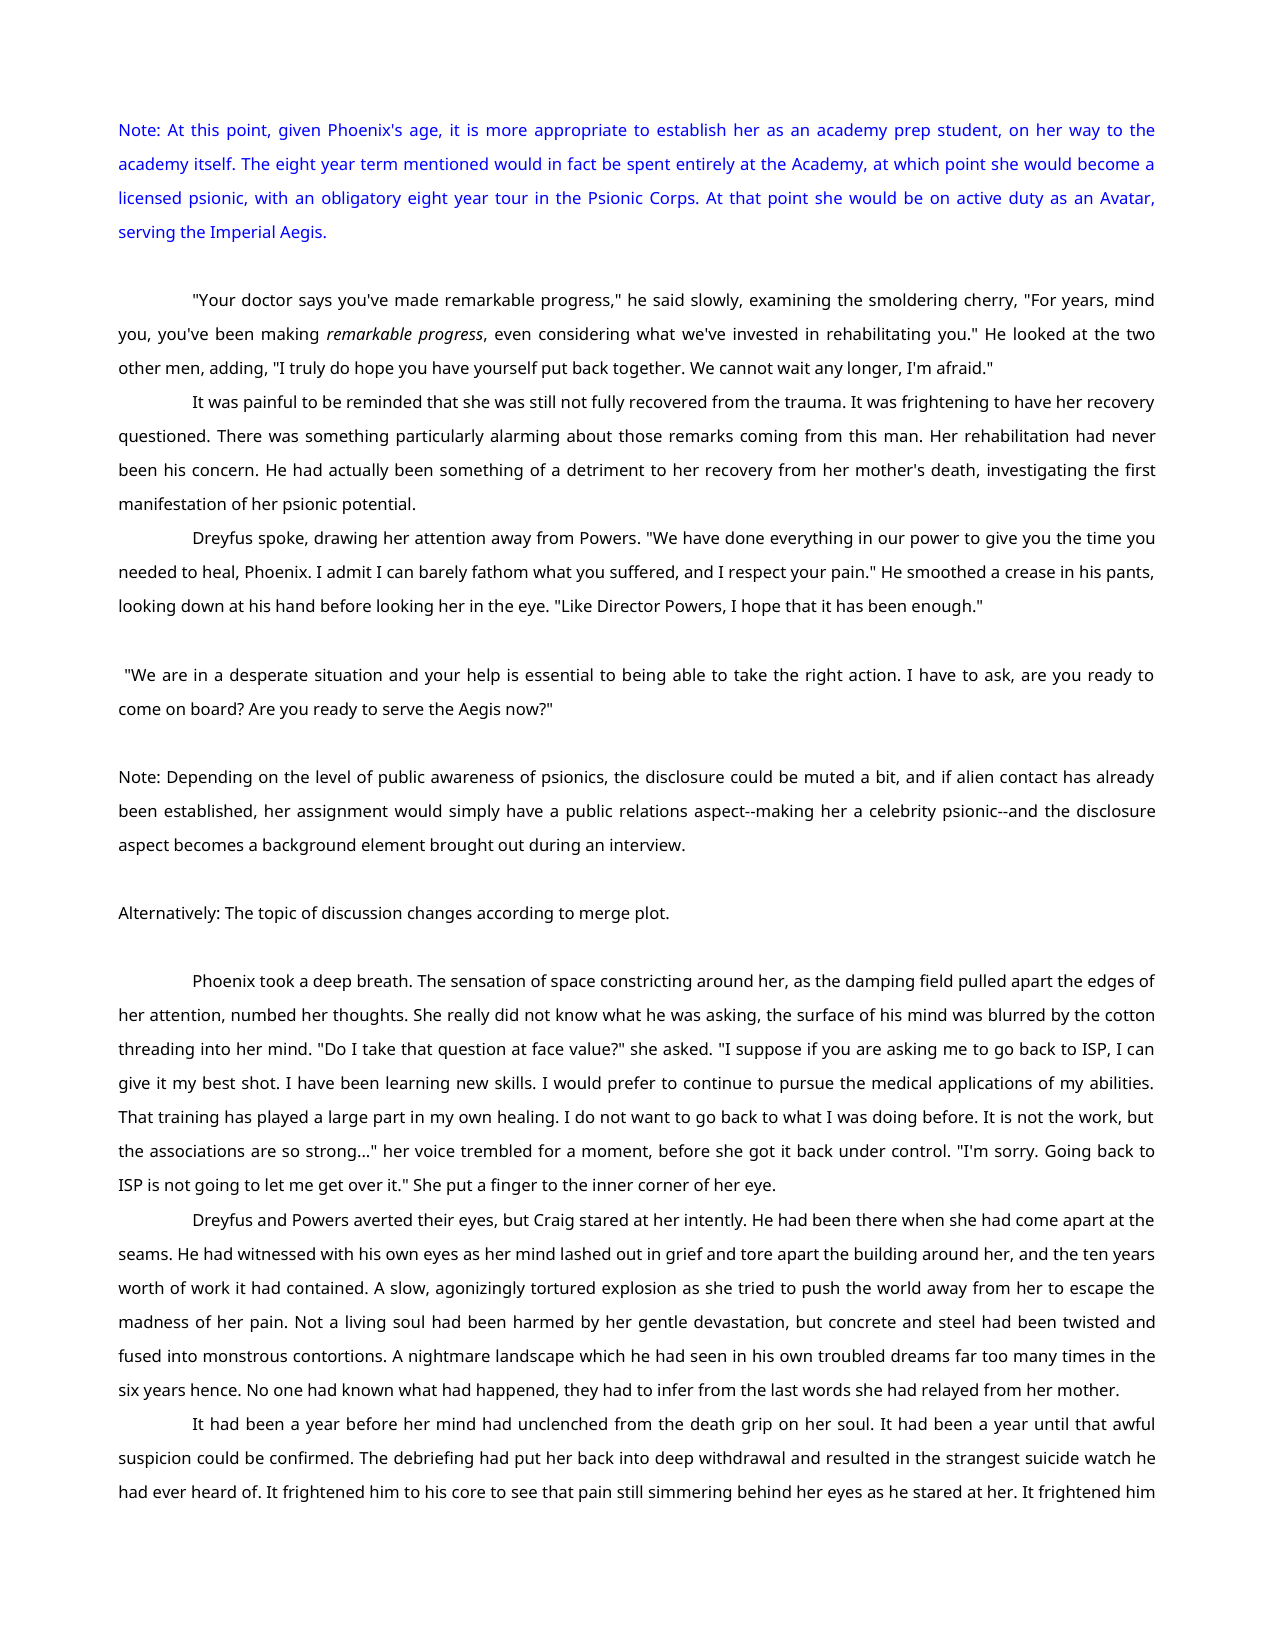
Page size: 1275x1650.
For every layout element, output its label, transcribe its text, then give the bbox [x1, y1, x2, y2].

text Dreyfus spoke, drawing her attention away from Powers. "We have done everything in our power to give you the time you needed to heal, Phoenix. I admit I can barely fathom what you suffered, and I respect your pain." He smoothed a crease in his pants, looking down at his hand before looking her in the eye. "Like Director Powers, I hope that it has been enough." [118, 527, 1157, 618]
text Dreyfus and Powers averted their eyes, but Craig stared at her intently. He had been there when she had come apart at the seams. He had witnessed with his own eyes as her mind lashed out in grief and tore apart the building around her, and the ten years worth of work it had contained. A slow, agonizingly tortured explosion as she tried to push the world away from her to escape the madness of her pain. Not a living soul had been harmed by her gentle devastation, but concrete and steel had been twisted and fused into monstrous contortions. A nightmare landscape which he had seen in his own troubled dreams far too many times in the six years hence. No one had known what had happened, they had to infer from the last words she had relayed from her mother. [118, 1208, 1157, 1401]
text "Your doctor says you've made remarkable progress," he said slowly, examining the smoldering cherry, "For years, mind you, you've been making remarkable progress, even considering what we've invested in rehabilitating you." He looked at the two other men, adding, "I truly do hope you have yourself put back together. We cannot wait any longer, I'm afraid." [118, 288, 1157, 379]
text Note: At this point, given Phoenix's age, it is more appropriate to establish her as an academy prep student, on her way to the academy itself. The eight year term mentioned would in fact be spent entirely at the Academy, at which point she would become a licensed psionic, with an obligatory eight year tour in the Psionic Corps. At that point she would be on active duty as an Avatar, serving the Imperial Aegis. [118, 118, 1157, 243]
text It was painful to be reminded that she was still not fully recovered from the trauma. It was frightening to have her recovery questioned. There was something particularly alarming about those remarks coming from this man. Her rehabilitation had never been his concern. He had actually been something of a detriment to her recovery from her mother's death, investigating the first manifestation of her psionic potential. [118, 391, 1157, 516]
text "We are in a desperate situation and your help is essential to being able to take the right action. I have to ask, are you ready to come on board? Are you ready to serve the Aegis now?" [118, 663, 1157, 720]
text Alternatively: The topic of discussion changes according to merge plot. [118, 902, 1157, 924]
text Note: Depending on the level of public awareness of psionics, the disclosure could be muted a bit, and if alien contact has already been established, her assignment would simply have a public relations aspect--making her a celebrity psionic--and the disclosure aspect becomes a background element brought out during an interview. [118, 765, 1157, 856]
text It had been a year before her mind had unclenched from the death grip on her soul. It had been a year until that awful suspicion could be confirmed. The debriefing had put her back into deep withdrawal and resulted in the strangest suicide watch he had ever heard of. It frightened him to his core to see that pain still simmering behind her eyes as he stared at her. It frightened him [118, 1412, 1157, 1503]
text Phoenix took a deep breath. The sensation of space constricting around her, as the damping field pulled apart the edges of her attention, numbed her thoughts. She really did not know what he was asking, the surface of his mind was blurred by the cotton threading into her mind. "Do I take that question at face value?" she asked. "I suppose if you are asking me to go back to ISP, I can give it my best shot. I have been learning new skills. I would prefer to continue to pursue the medical applications of my abilities. That training has played a large part in my own healing. I do not want to go back to what I was doing before. It is not the work, but the associations are so strong..." her voice trembled for a moment, before she got it back under control. "I'm sorry. Going back to ISP is not going to let me get over it." She put a finger to the inner corner of her eye. [118, 970, 1157, 1197]
